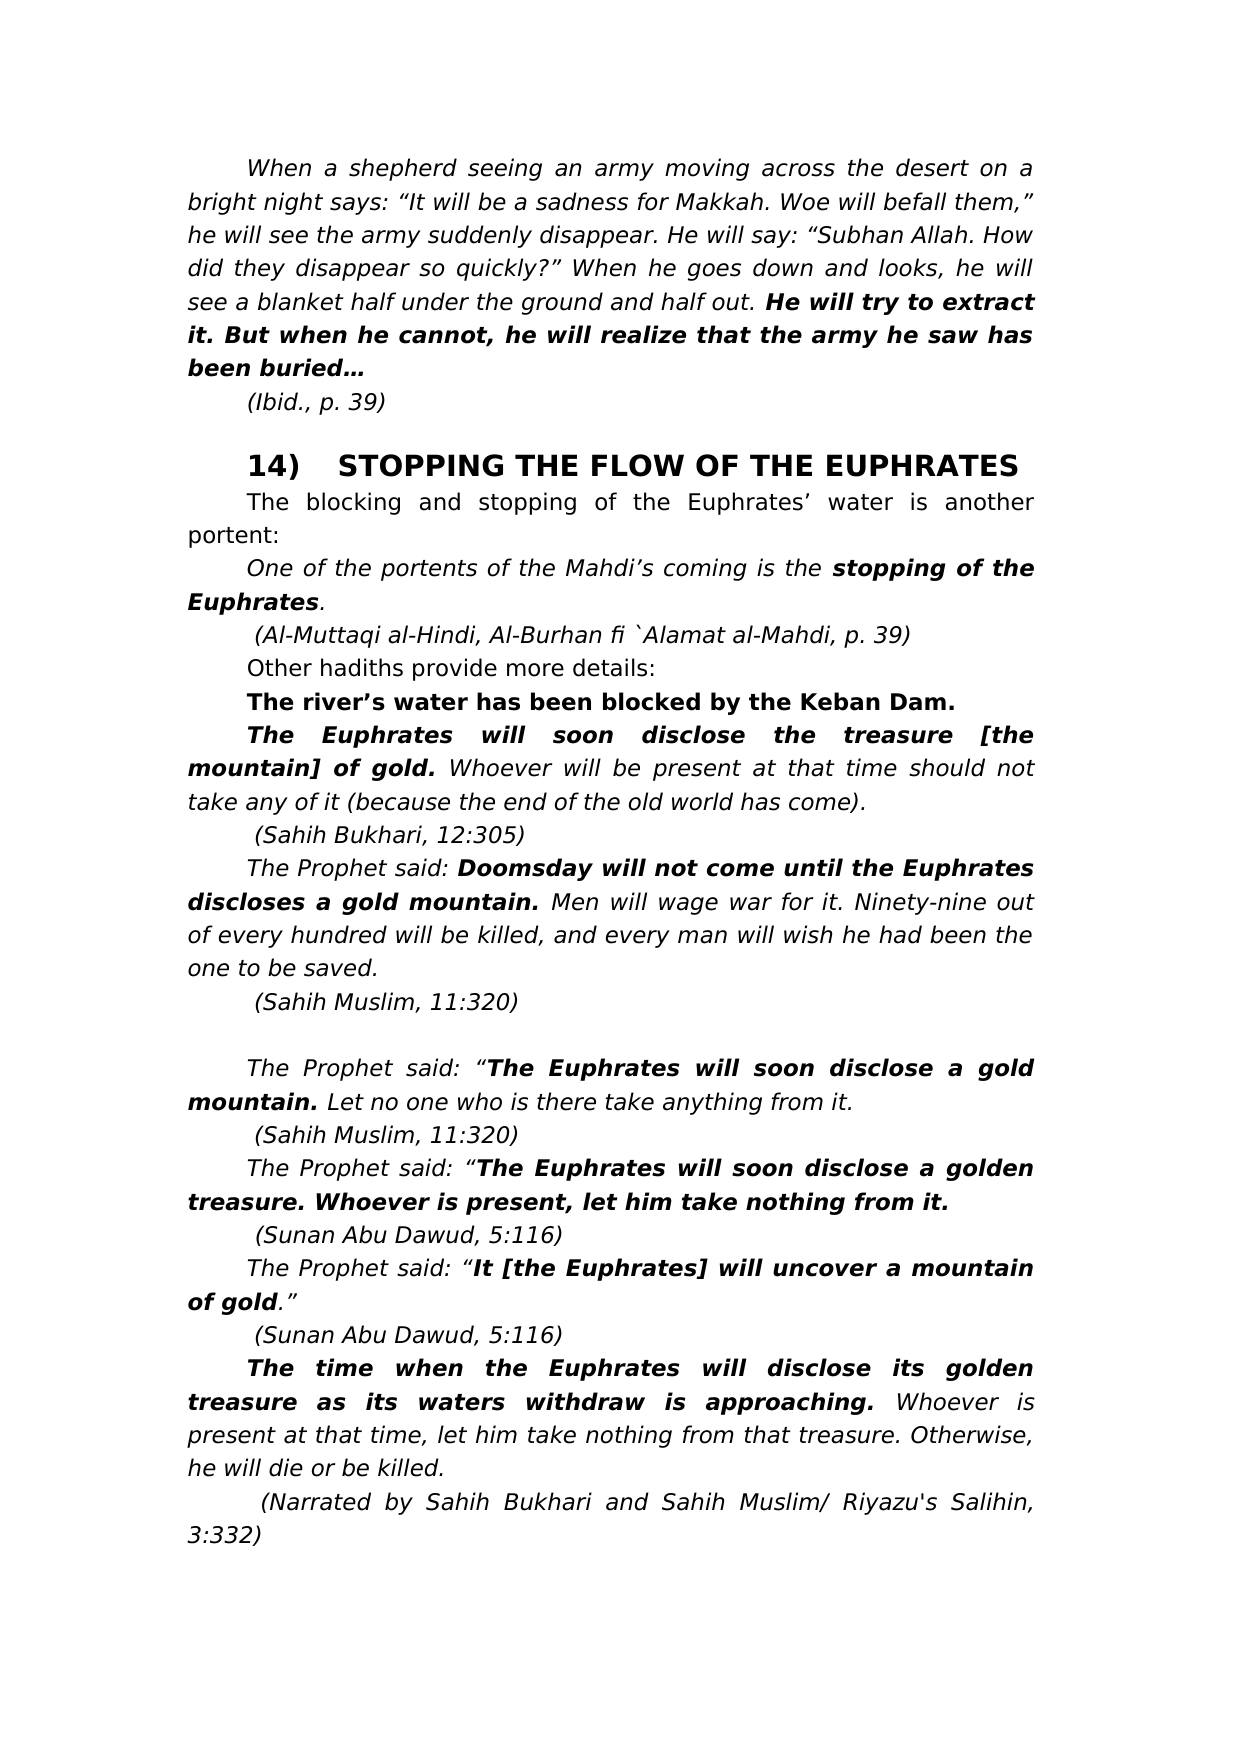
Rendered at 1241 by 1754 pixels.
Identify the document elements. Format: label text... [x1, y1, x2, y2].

text (Sahih Muslim, 11:320) [187, 983, 1035, 1017]
text The Prophet said: “It [the Euphrates] will uncover a mountain of gold.” [187, 1250, 1035, 1317]
text (Sunan Abu Dawud, 5:116) [187, 1217, 1035, 1250]
text The Euphrates will soon disclose the treasure [the mountain] of gold. Whoever will be present at that time should not take any of it (because the end of the old world has come). [187, 717, 1035, 817]
text When a shepherd seeing an army moving across the desert on a bright night says: “It will be a sadness for Makkah. Woe will befall them,” he will see the army suddenly disappear. He will say: “Subhan Allah. How did they disappear so quickly?” When he goes down and looks, he will see a blanket half under the ground and half out. He will try to extract it. But when he cannot, he will realize that the army he saw has been buried… [187, 150, 1035, 383]
text The Prophet said: “The Euphrates will soon disclose a gold mountain. Let no one who is there take anything from it. [187, 1050, 1035, 1117]
text The Prophet said: “The Euphrates will soon disclose a golden treasure. Whoever is present, let him take nothing from it. [187, 1150, 1035, 1217]
text One of the portents of the Mahdi’s coming is the stopping of the Euphrates. [187, 550, 1035, 617]
subtitle Other hadiths provide more details: [187, 650, 1035, 683]
text (Sahih Muslim, 11:320) [187, 1117, 1035, 1150]
subtitle The river’s water has been blocked by the Keban Dam. [187, 683, 1035, 717]
text The time when the Euphrates will disclose its golden treasure as its waters withdraw is approaching. Whoever is present at that time, let him take nothing from that treasure. Otherwise, he will die or be killed. [187, 1350, 1035, 1483]
text (Ibid., p. 39) [187, 383, 1035, 417]
text (Sunan Abu Dawud, 5:116) [187, 1317, 1035, 1350]
text (Sahih Bukhari, 12:305) [187, 817, 1035, 850]
list STOPPING THE FLOW OF THE EUPHRATES [187, 450, 1035, 483]
text The blocking and stopping of the Euphrates’ water is another portent: [187, 483, 1035, 550]
text The Prophet said: Doomsday will not come until the Euphrates discloses a gold mountain. Men will wage war for it. Ninety-nine out of every hundred will be killed, and every man will wish he had been the one to be saved. [187, 850, 1035, 983]
text (Narrated by Sahih Bukhari and Sahih Muslim/ Riyazu's Salihin, 3:332) [187, 1483, 1035, 1550]
text (Al-Muttaqi al-Hindi, Al-Burhan fi `Alamat al-Mahdi, p. 39) [187, 617, 1035, 650]
